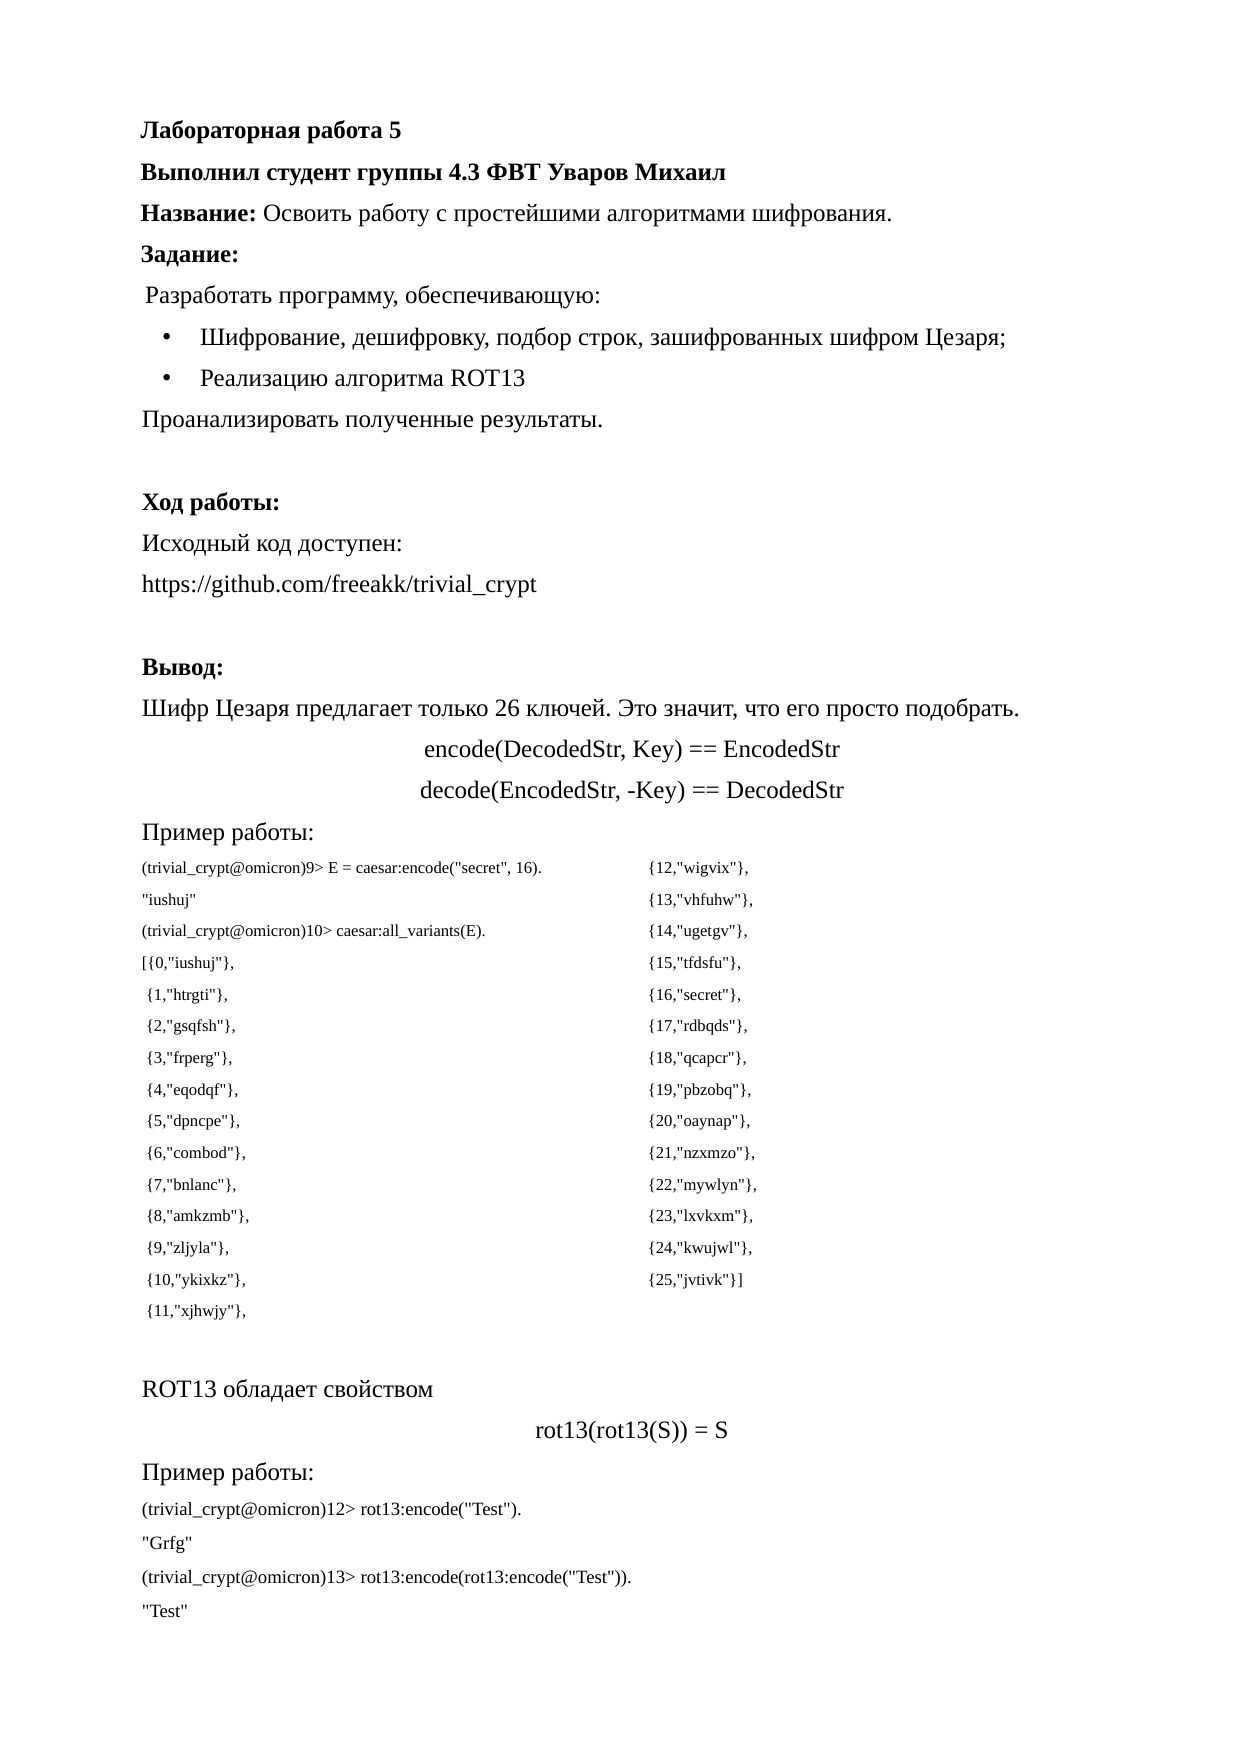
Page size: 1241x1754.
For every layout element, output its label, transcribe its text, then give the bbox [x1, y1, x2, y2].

text {22,"mywlyn"}, [643, 1174, 1122, 1194]
text {11,"xjhwjy"}, [142, 1301, 620, 1320]
text Выполнил студент группы 4.3 ФВТ Уваров Михаил [140, 157, 1122, 185]
text Название: Освоить работу с простейшими алгоритмами шифрования. [140, 198, 1122, 227]
text {14,"ugetgv"}, [643, 921, 1122, 940]
text {19,"pbzobq"}, [643, 1079, 1122, 1099]
text {4,"eqodqf"}, [142, 1079, 620, 1099]
list Шифрование, дешифровку, подбор строк, зашифрованных шифром Цезаря; [162, 322, 1122, 350]
text {3,"frperg"}, [142, 1048, 620, 1067]
text (trivial_crypt@omicron)13> rot13:encode(rot13:encode("Test")). [142, 1566, 1122, 1588]
text [{0,"iushuj"}, [142, 953, 620, 972]
text {1,"htrgti"}, [142, 984, 620, 1004]
text {23,"lxvkxm"}, [643, 1206, 1122, 1225]
text {15,"tfdsfu"}, [643, 953, 1122, 972]
text {16,"secret"}, [643, 984, 1122, 1004]
text {18,"qcapcr"}, [643, 1048, 1122, 1067]
text Пример работы: [142, 1457, 1122, 1485]
list Задание: [140, 239, 1122, 268]
text rot13(rot13(S)) = S [142, 1415, 1122, 1444]
text {21,"nzxmzo"}, [643, 1143, 1122, 1162]
text "Test" [142, 1600, 1122, 1622]
text Лабораторная работа 5 [140, 115, 1122, 144]
text Шифр Цезаря предлагает только 26 ключей. Это значит, что его просто подобрать. [142, 693, 1122, 722]
text {9,"zljyla"}, [142, 1238, 620, 1257]
text {5,"dpncpe"}, [142, 1111, 620, 1130]
text encode(DecodedStr, Key) == EncodedStr [142, 734, 1122, 763]
text {6,"combod"}, [142, 1143, 620, 1162]
text (trivial_crypt@omicron)12> rot13:encode("Test"). [142, 1498, 1122, 1519]
text Пример работы: [142, 817, 1122, 845]
text {8,"amkzmb"}, [142, 1206, 620, 1225]
text https://github.com/freeakk/trivial_crypt [142, 569, 1122, 598]
text (trivial_crypt@omicron)10> caesar:all_variants(E). [142, 921, 620, 940]
text Проанализировать полученные результаты. [142, 404, 1122, 433]
text {10,"ykixkz"}, [142, 1269, 620, 1289]
text Вывод: [142, 652, 1122, 680]
text decode(EncodedStr, -Key) == DecodedStr [142, 775, 1122, 804]
text ROT13 обладает свойством [142, 1374, 1122, 1403]
text {2,"gsqfsh"}, [142, 1016, 620, 1035]
text {17,"rdbqds"}, [643, 1016, 1122, 1035]
text {20,"oaynap"}, [643, 1111, 1122, 1130]
text {13,"vhfuhw"}, [643, 889, 1122, 909]
text (trivial_crypt@omicron)9> E = caesar:encode("secret", 16). [142, 858, 620, 877]
text Исходный код доступен: [142, 528, 1122, 557]
text Ход работы: [142, 487, 1122, 515]
text Разработать программу, обеспечивающую: [145, 280, 1122, 309]
text {12,"wigvix"}, [643, 858, 1122, 877]
text {7,"bnlanc"}, [142, 1174, 620, 1194]
text {24,"kwujwl"}, [643, 1238, 1122, 1257]
text {25,"jvtivk"}] [643, 1269, 1122, 1289]
list Реализацию алгоритма ROT13 [162, 363, 1122, 392]
text "iushuj" [142, 889, 620, 909]
text "Grfg" [142, 1532, 1122, 1553]
